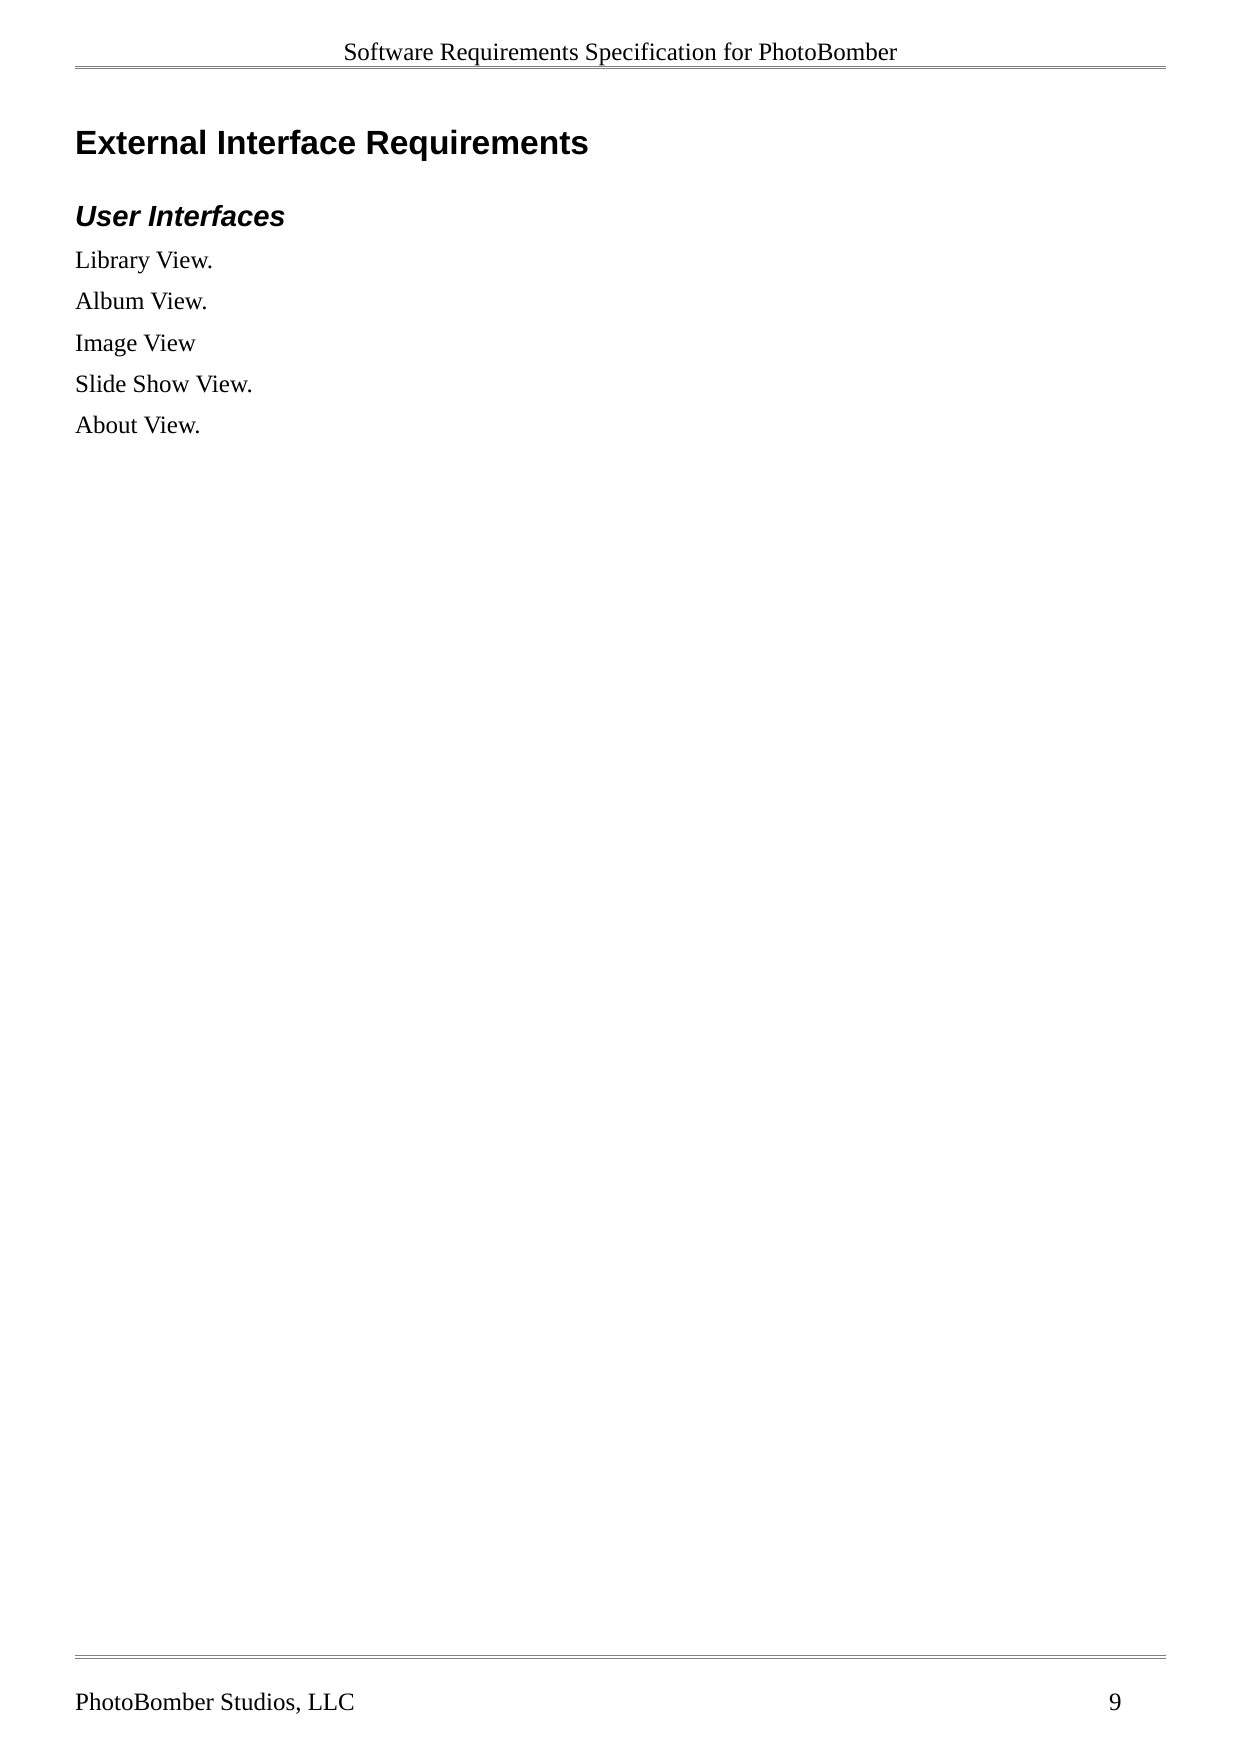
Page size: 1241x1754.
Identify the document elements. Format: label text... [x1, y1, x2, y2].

text Image View [75, 328, 1166, 356]
text Slide Show View. [75, 369, 1166, 398]
subtitle External Interface Requirements [75, 123, 1166, 162]
subtitle User Interfaces [75, 199, 1166, 233]
text About View. [75, 410, 1166, 439]
text Library View. [75, 245, 1166, 274]
text Album View. [75, 286, 1166, 315]
